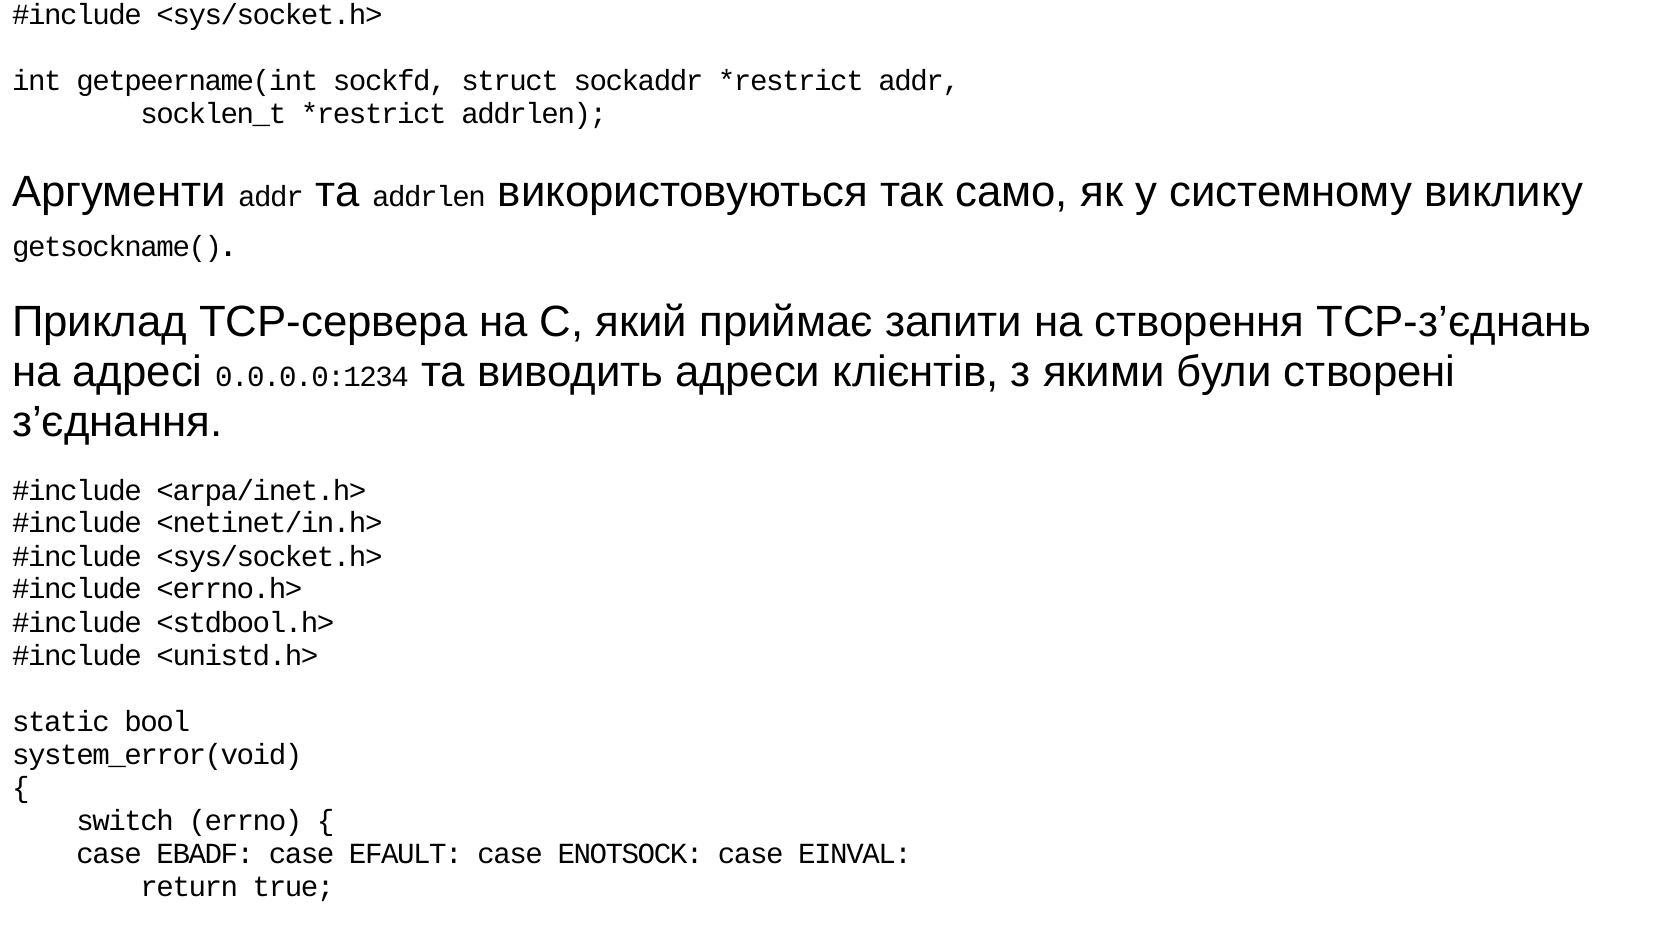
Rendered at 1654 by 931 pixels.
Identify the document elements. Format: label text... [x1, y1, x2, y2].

text #include <arpa/inet.h> [12, 476, 1642, 509]
text #include <unistd.h> [12, 641, 1642, 674]
text return true; [12, 872, 1642, 905]
text int getpeername(int sockfd, struct sockaddr *restrict addr, [12, 66, 1642, 99]
text { [12, 773, 1642, 806]
text static bool [12, 707, 1642, 740]
text socklen_t *restrict addrlen); [12, 99, 1642, 132]
text #include <sys/socket.h> [12, 0, 1642, 33]
text #include <sys/socket.h> [12, 542, 1642, 575]
text case EBADF: case EFAULT: case ENOTSOCK: case EINVAL: [12, 839, 1642, 872]
text system_error(void) [12, 740, 1642, 773]
text Приклад TCP-сервера на C, який приймає запити на створення TCP-з’єднань на адресі 0.0.0.0:1234 та виводить адреси клієнтів, з якими були створені з’єднання. [12, 295, 1642, 446]
text Аргументи addr та addrlen використовуються так само, як у системному виклику getsockname(). [12, 165, 1642, 266]
text #include <stdbool.h> [12, 608, 1642, 641]
text #include <errno.h> [12, 575, 1642, 608]
text switch (errno) { [12, 806, 1642, 839]
text #include <netinet/in.h> [12, 509, 1642, 542]
